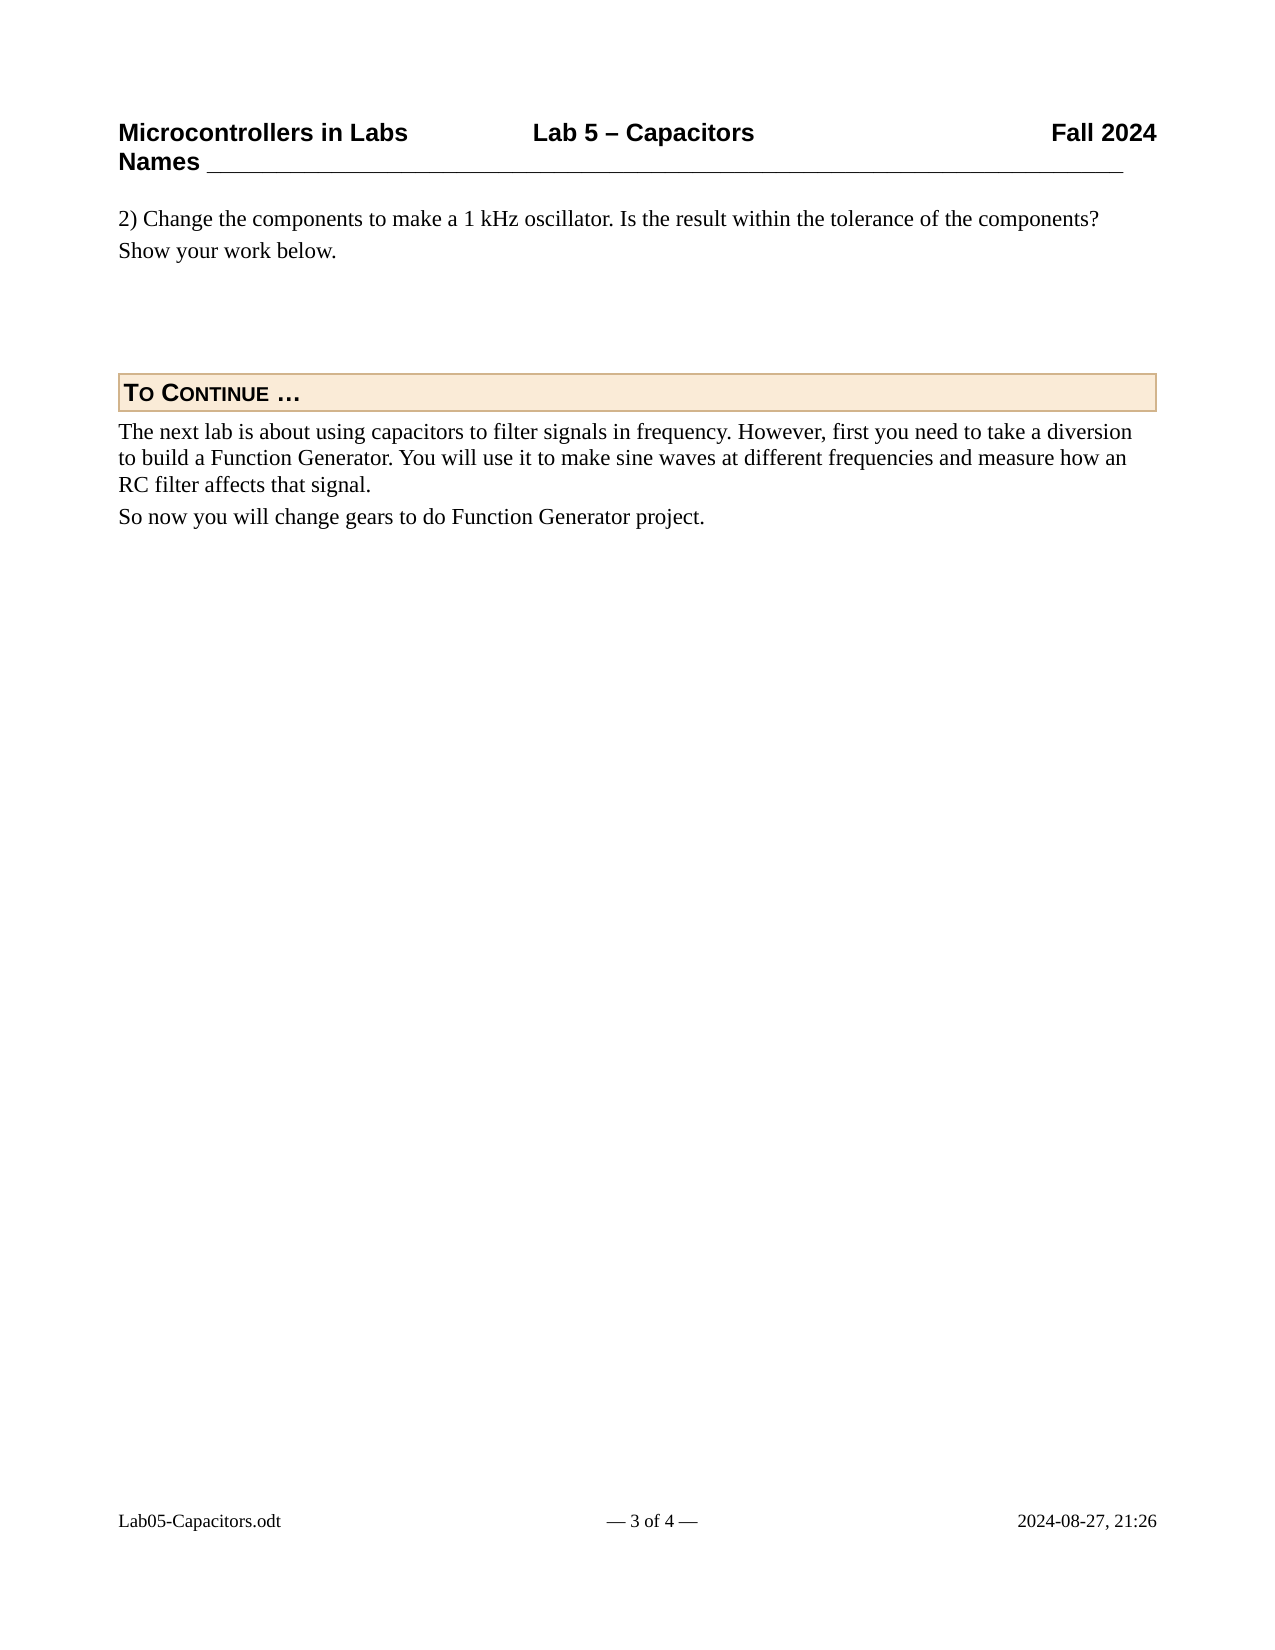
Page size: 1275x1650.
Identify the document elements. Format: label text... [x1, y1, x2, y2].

text The next lab is about using capacitors to filter signals in frequency. However, first you need to take a diversion to build a Function Generator. You will use it to make sine waves at different frequencies and measure how an RC filter affects that signal. [118, 418, 1157, 497]
text So now you will change gears to do Function Generator project. [118, 503, 1157, 529]
text Show your work below. [118, 237, 1157, 264]
text 2) Change the components to make a 1 kHz oscillator. Is the result within the tolerance of the components? [118, 205, 1157, 231]
subtitle To Continue … [120, 375, 1155, 410]
